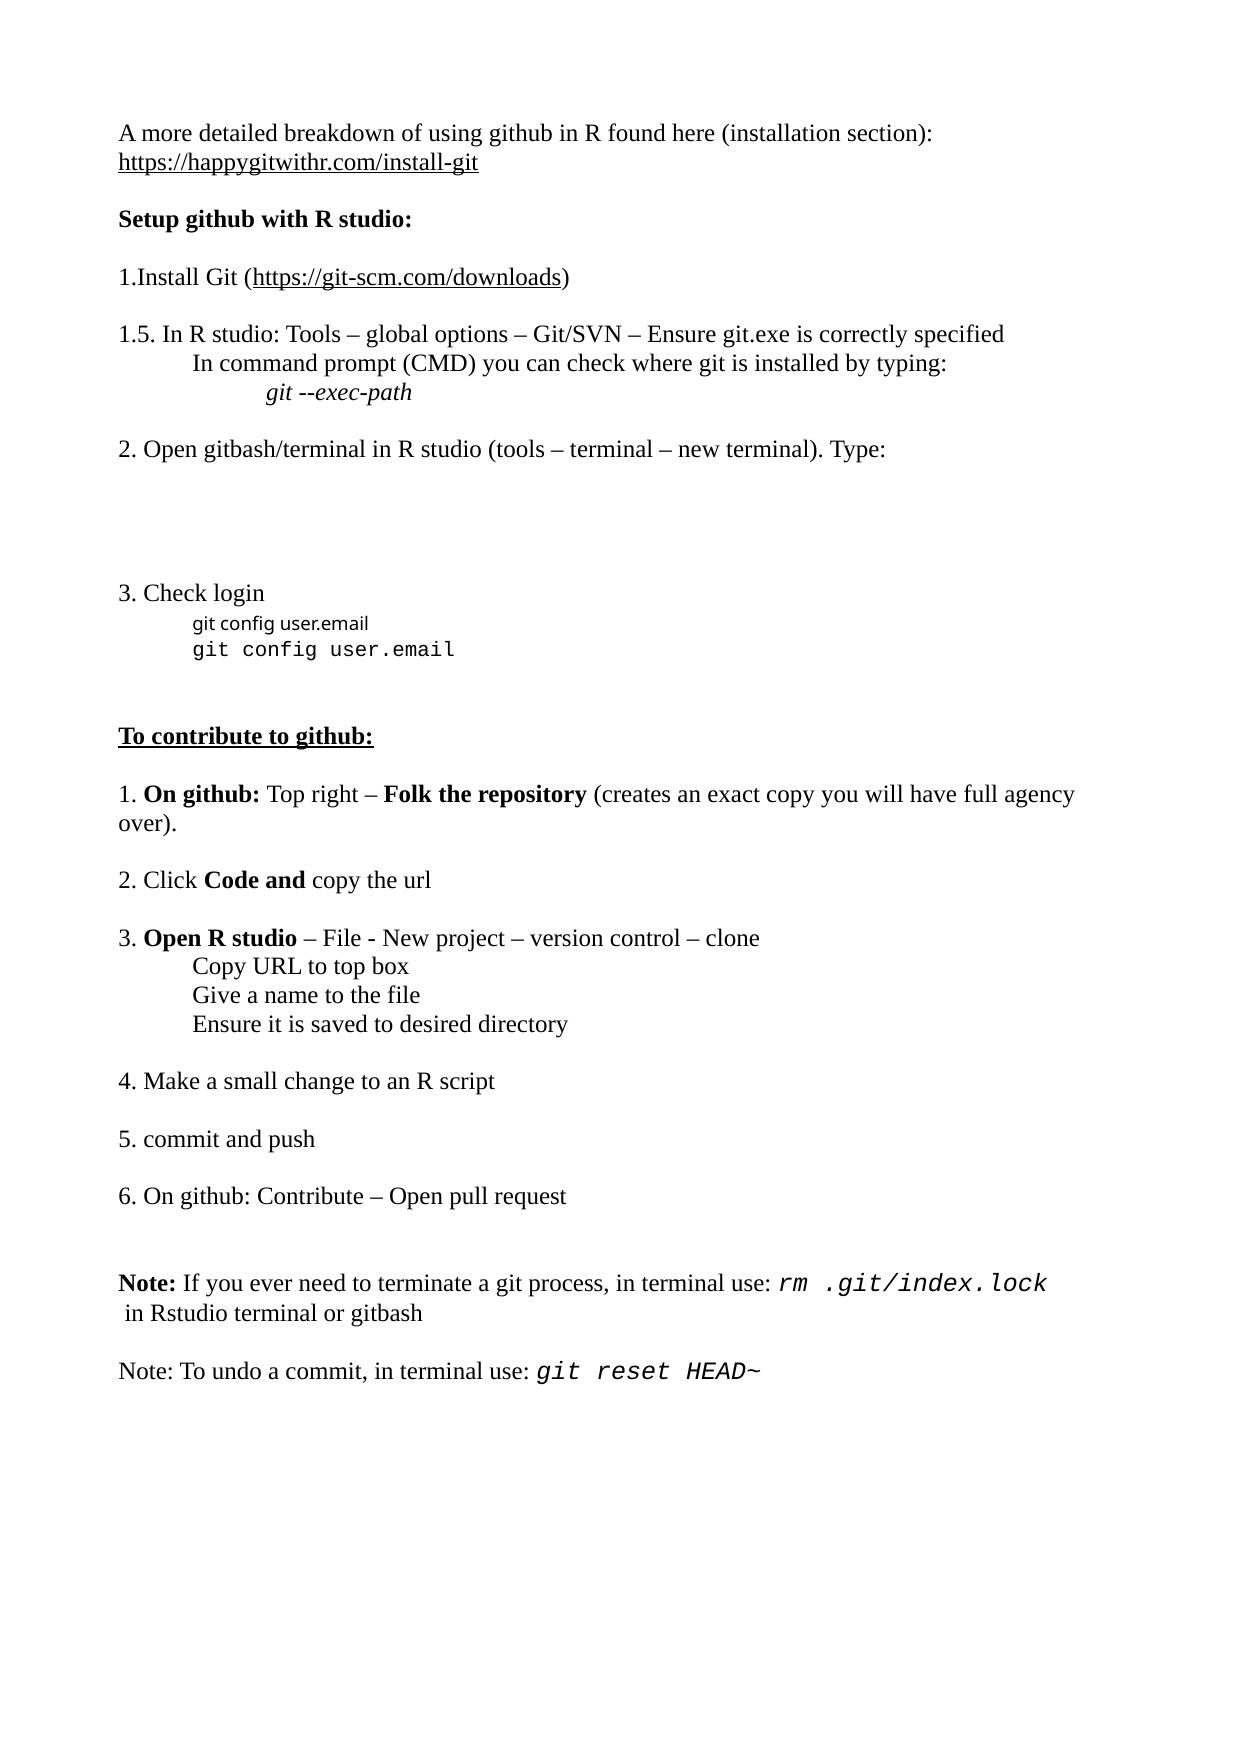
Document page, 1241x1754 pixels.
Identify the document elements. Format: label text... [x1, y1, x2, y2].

text 1. On github: Top right – Folk the repository (creates an exact copy you will have full agency over). [118, 779, 1122, 836]
text git --exec-path [118, 377, 1122, 406]
text in Rstudio terminal or gitbash [118, 1298, 1122, 1327]
text Ensure it is saved to desired directory [118, 1009, 1122, 1038]
text 2. Click Code and copy the url [118, 865, 1122, 894]
text 4. Make a small change to an R script [118, 1066, 1122, 1095]
text 3. Check login [118, 578, 1122, 607]
text Setup github with R studio: [118, 204, 1122, 233]
text 1.Install Git (https://git-scm.com/downloads) [118, 262, 1122, 291]
text 6. On github: Contribute – Open pull request [118, 1181, 1122, 1210]
text 2. Open gitbash/terminal in R studio (tools – terminal – new terminal). Type: [118, 434, 1122, 463]
text Set default branch to main git config --global init.default branch main [118, 521, 1122, 549]
text Copy URL to top box [118, 951, 1122, 980]
text git config --global user.email YOUR EMAIL [118, 492, 1122, 521]
text Give a name to the file [118, 980, 1122, 1009]
text In command prompt (CMD) you can check where git is installed by typing: [118, 348, 1122, 377]
text Note: If you ever need to terminate a git process, in terminal use: rm .git/index.lock [118, 1268, 1122, 1298]
text git config user.email [118, 607, 1122, 636]
text 5. commit and push [118, 1124, 1122, 1153]
text 1.5. In R studio: Tools – global options – Git/SVN – Ensure git.exe is correctly specified [118, 319, 1122, 348]
text git config --global user.name YOUR NAME [118, 463, 1122, 492]
text To contribute to github: [118, 721, 1122, 750]
text A more detailed breakdown of using github in R found here (installation section): https://happygitwithr.com/install-git [118, 118, 1122, 176]
text 3. Open R studio – File - New project – version control – clone [118, 923, 1122, 951]
text Note: To undo a commit, in terminal use: git reset HEAD~ [118, 1356, 1122, 1387]
text git config user.email [118, 636, 1122, 664]
